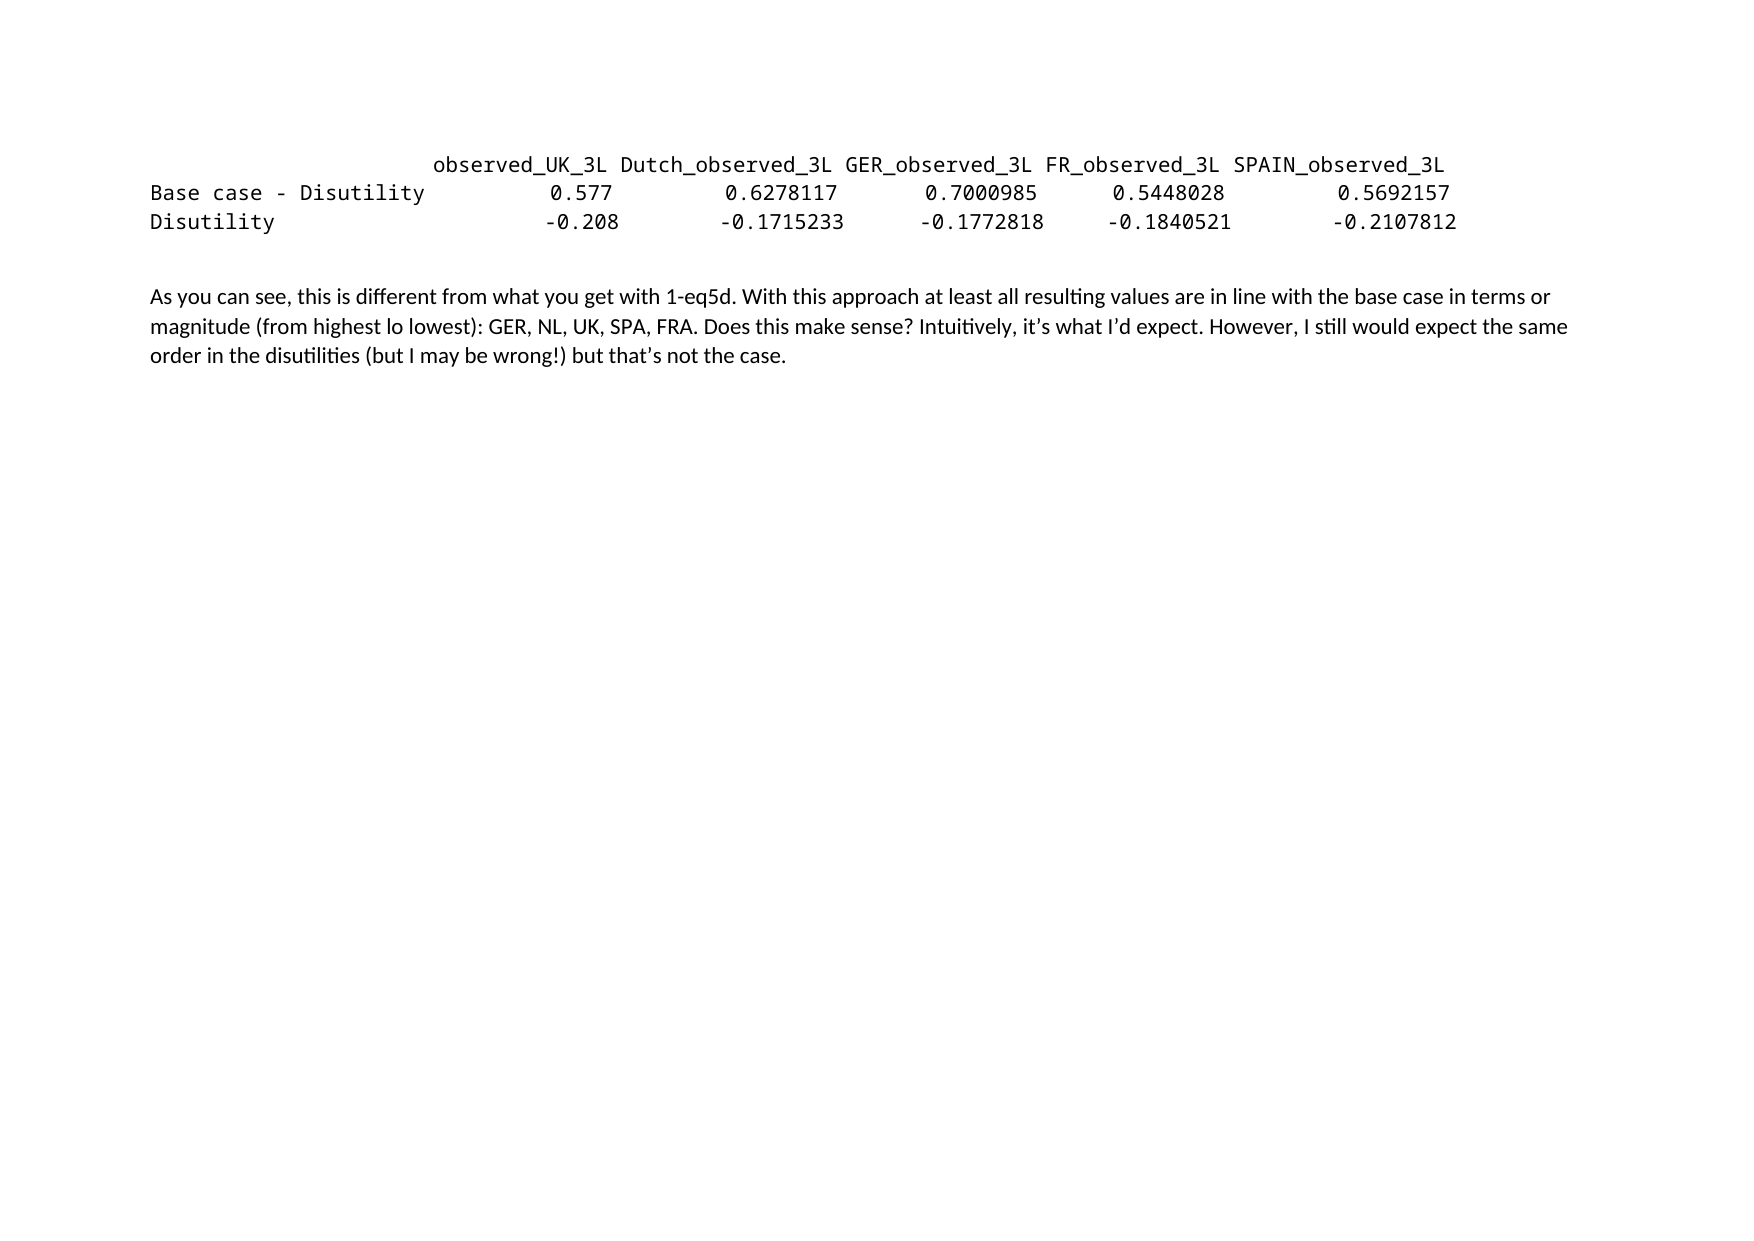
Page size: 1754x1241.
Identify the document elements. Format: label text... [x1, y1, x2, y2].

text observed_UK_3L Dutch_observed_3L GER_observed_3L FR_observed_3L SPAIN_observed_3L [150, 150, 1604, 178]
text As you can see, this is different from what you get with 1-eq5d. With this approach at least all resulting values are in line with the base case in terms or magnitude (from highest lo lowest): GER, NL, UK, SPA, FRA. Does this make sense? Intuitively, it’s what I’d expect. However, I still would expect the same order in the disutilities (but I may be wrong!) but that’s not the case. [150, 282, 1604, 370]
text Disutility -0.208 -0.1715233 -0.1772818 -0.1840521 -0.2107812 [150, 207, 1604, 235]
text Base case - Disutility 0.577 0.6278117 0.7000985 0.5448028 0.5692157 [150, 178, 1604, 207]
